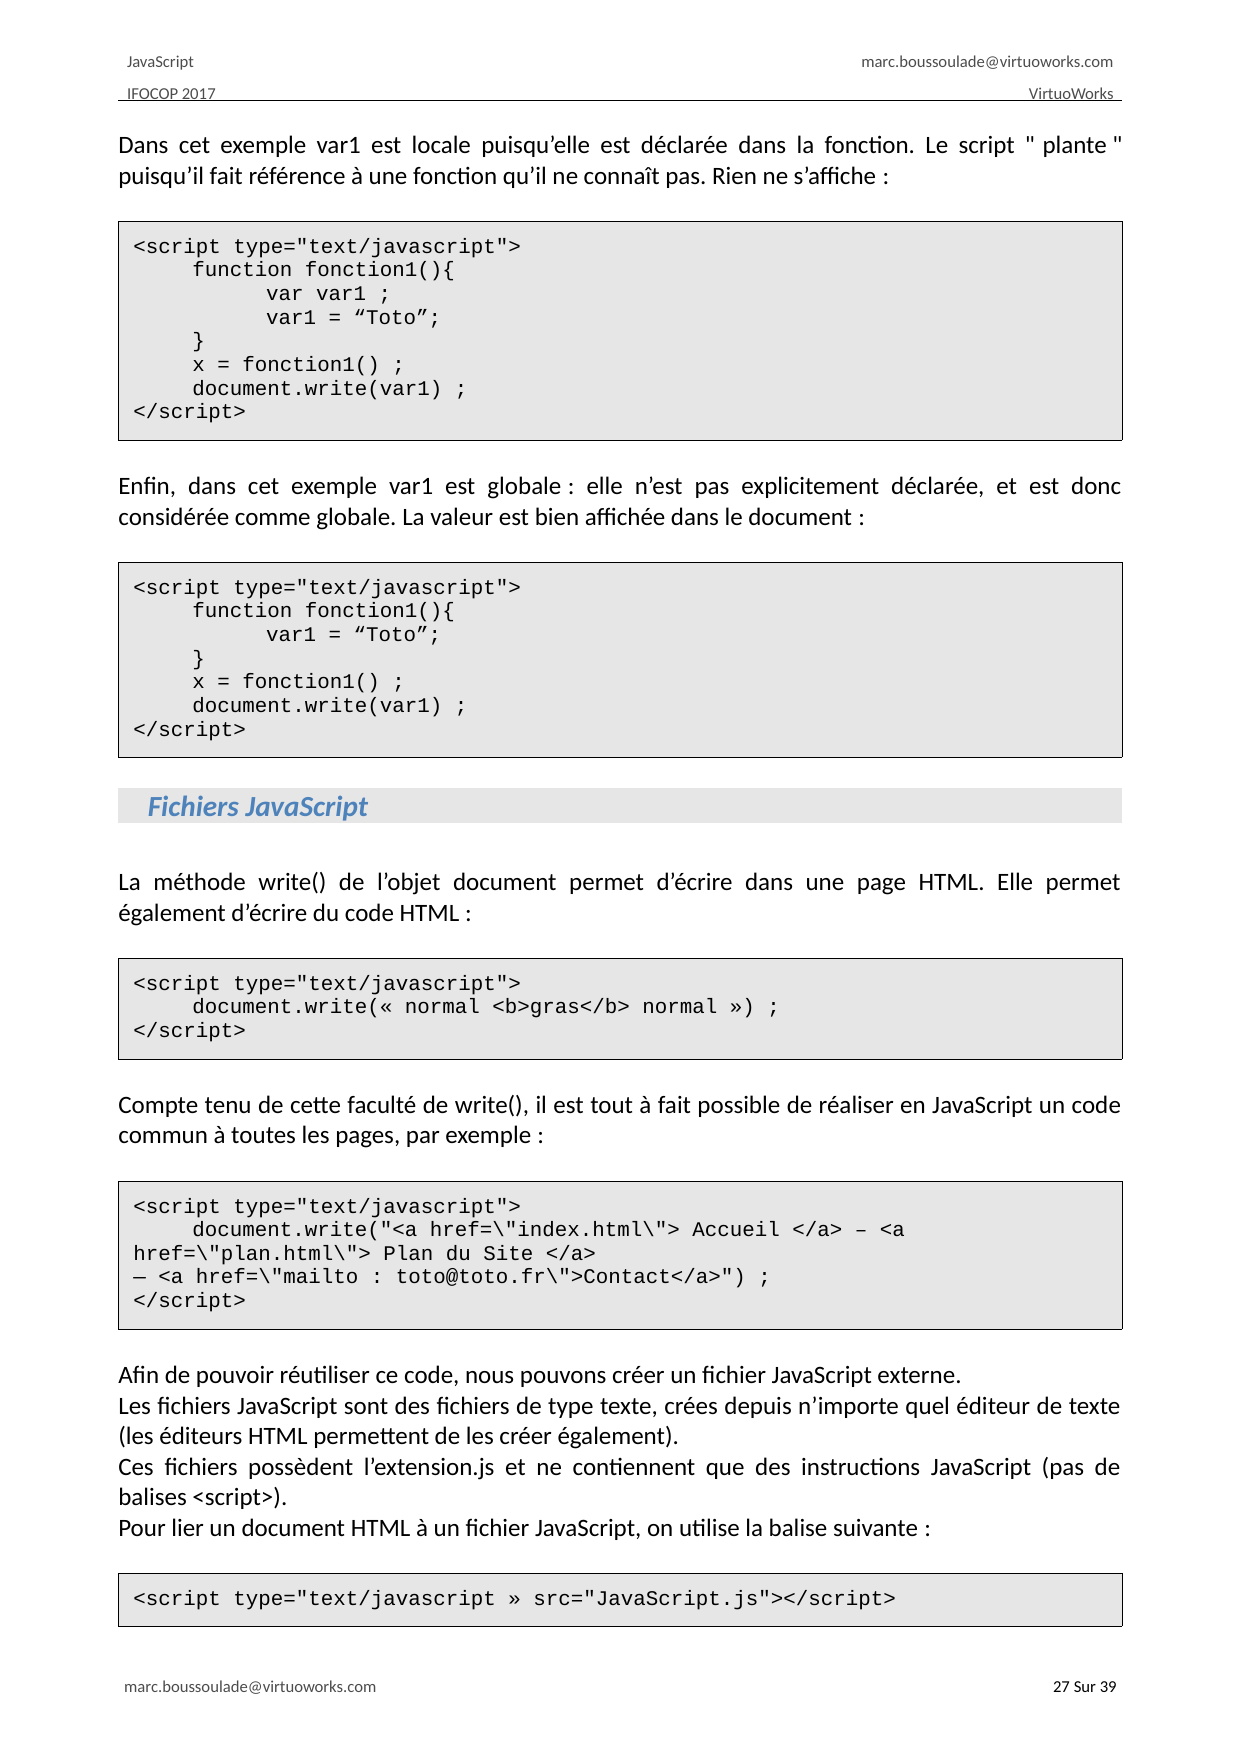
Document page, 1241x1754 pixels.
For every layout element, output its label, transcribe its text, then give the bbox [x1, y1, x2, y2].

text } [119, 633, 1122, 657]
text } [381, 633, 387, 640]
text </script> [119, 1005, 1122, 1059]
text </script> [119, 386, 1122, 440]
text document.write(var1) ; [119, 680, 1122, 704]
text <script type="text/javascript"> [119, 222, 1122, 244]
text La méthode write() de l’objet document permet d’écrire dans une page HTML. Elle permet également d’écrire du code HTML : [118, 866, 1122, 927]
text </script> [119, 704, 1122, 757]
text document.write(var1) ; [119, 363, 1122, 386]
text Les fichiers JavaScript sont des fichiers de type texte, crées depuis n’importe quel éditeur de texte (les éditeurs HTML permettent de les créer également). [118, 1390, 1122, 1451]
text document.write("<a href=\"index.html\"> Accueil </a> – <a href=\"plan.html\"> Plan du Site </a> [119, 1204, 1122, 1252]
subtitle Fichiers JavaScript [118, 788, 1122, 823]
text Enfin, dans cet exemple var1 est globale : elle n’est pas explicitement déclarée, et est donc considérée comme globale. La valeur est bien affichée dans le document : [118, 470, 1122, 531]
text Afin de pouvoir réutiliser ce code, nous pouvons créer un fichier JavaScript externe. [118, 1359, 1122, 1390]
text <script type="text/javascript"> [119, 959, 1122, 982]
text Compte tenu de cette faculté de write(), il est tout à fait possible de réaliser en JavaScript un code commun à toutes les pages, par exemple : [118, 1089, 1122, 1150]
text Dans cet exemple var1 est locale puisqu’elle est déclarée dans la fonction. Le script " plante " puisqu’il fait référence à une fonction qu’il ne connaît pas. Rien ne s’affiche : [118, 129, 1122, 190]
text var var1 ; [119, 268, 1122, 292]
text x = fonction1() ; [119, 339, 1122, 363]
text } [381, 316, 387, 323]
text } [406, 316, 412, 323]
text var1 = “Toto”; [119, 292, 1122, 316]
text — <a href=\"mailto : toto@toto.fr\">Contact</a>") ; [119, 1252, 1122, 1275]
text Ces fichiers possèdent l’extension.js et ne contiennent que des instructions JavaScript (pas de balises <script>). [118, 1451, 1122, 1512]
text } [119, 316, 1122, 339]
text } [406, 633, 412, 640]
text </script> [119, 1275, 1122, 1329]
text var1 = “Toto”; [119, 609, 1122, 633]
text function fonction1(){ [119, 244, 1122, 268]
text <script type="text/javascript"> [119, 563, 1122, 586]
text <script type="text/javascript"> [119, 1182, 1122, 1204]
text x = fonction1() ; [119, 657, 1122, 680]
text document.write(« normal <b>gras</b> normal ») ; [119, 982, 1122, 1005]
text Pour lier un document HTML à un fichier JavaScript, on utilise la balise suivante : [118, 1512, 1122, 1542]
text <script type="text/javascript » src="JavaScript.js"></script> [119, 1574, 1122, 1626]
text function fonction1(){ [119, 586, 1122, 609]
